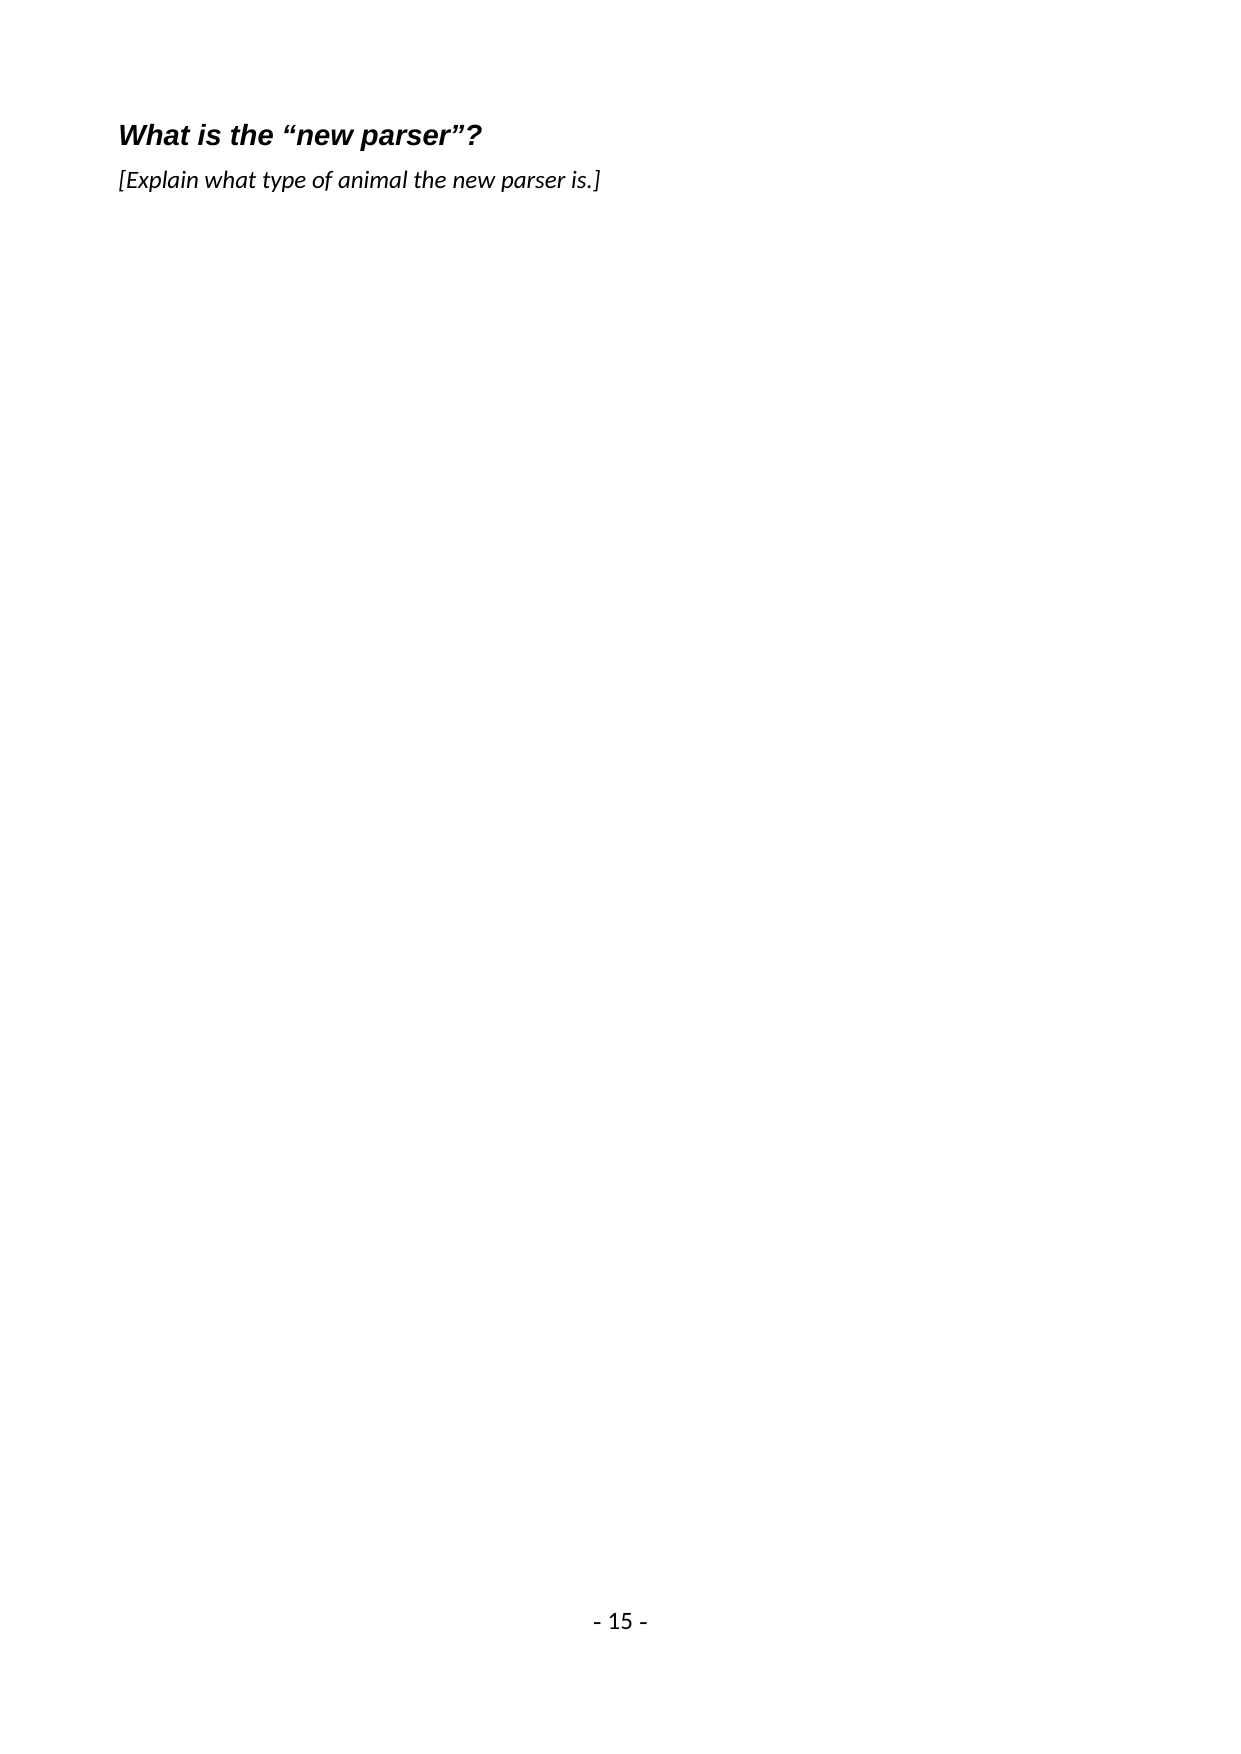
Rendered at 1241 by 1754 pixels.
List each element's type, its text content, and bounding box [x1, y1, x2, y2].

subtitle What is the “new parser”? [118, 118, 1122, 152]
text [Explain what type of animal the new parser is.] [118, 164, 1122, 195]
